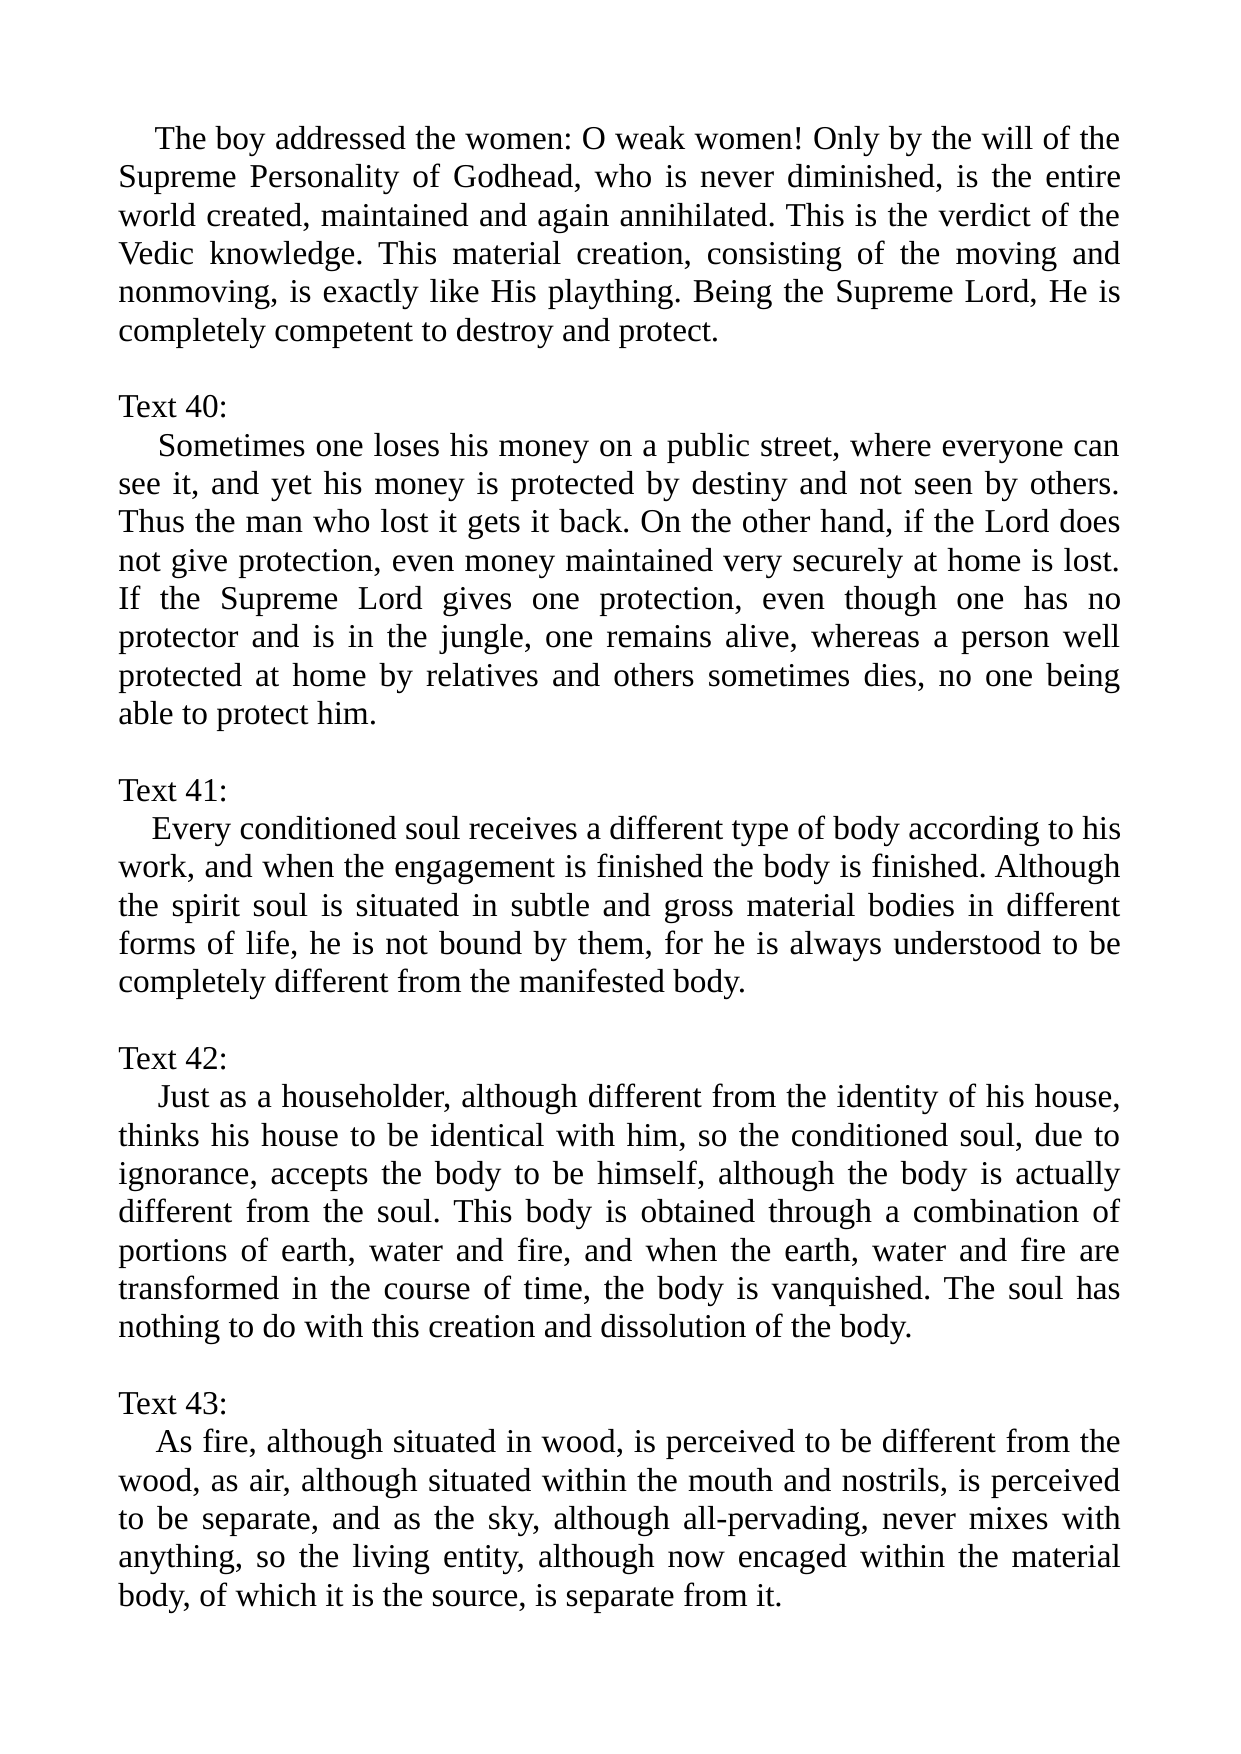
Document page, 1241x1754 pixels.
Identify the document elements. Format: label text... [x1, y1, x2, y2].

text Text 43: [118, 1383, 1122, 1421]
text Just as a householder, although different from the identity of his house, thinks his house to be identical with him, so the conditioned soul, due to ignorance, accepts the body to be himself, although the body is actually different from the soul. This body is obtained through a combination of portions of earth, water and fire, and when the earth, water and fire are transformed in the course of time, the body is vanquished. The soul has nothing to do with this creation and dissolution of the body. [118, 1076, 1122, 1345]
text The boy addressed the women: O weak women! Only by the will of the Supreme Personality of Godhead, who is never diminished, is the entire world created, maintained and again annihilated. This is the verdict of the Vedic knowledge. This material creation, consisting of the moving and nonmoving, is exactly like His plaything. Being the Supreme Lord, He is completely competent to destroy and protect. [118, 118, 1122, 348]
text Every conditioned soul receives a different type of body according to his work, and when the engagement is finished the body is finished. Although the spirit soul is situated in subtle and gross material bodies in different forms of life, he is not bound by them, for he is always understood to be completely different from the manifested body. [118, 808, 1122, 1000]
text Text 40: [118, 386, 1122, 425]
text Sometimes one loses his money on a public street, where everyone can see it, and yet his money is protected by destiny and not seen by others. Thus the man who lost it gets it back. On the other hand, if the Lord does not give protection, even money maintained very securely at home is lost. If the Supreme Lord gives one protection, even though one has no protector and is in the jungle, one remains alive, whereas a person well protected at home by relatives and others sometimes dies, no one being able to protect him. [118, 425, 1122, 731]
text Text 41: [118, 770, 1122, 808]
text Text 42: [118, 1038, 1122, 1076]
text As fire, although situated in wood, is perceived to be different from the wood, as air, although situated within the mouth and nostrils, is perceived to be separate, and as the sky, although all-pervading, never mixes with anything, so the living entity, although now encaged within the material body, of which it is the source, is separate from it. [118, 1421, 1122, 1613]
